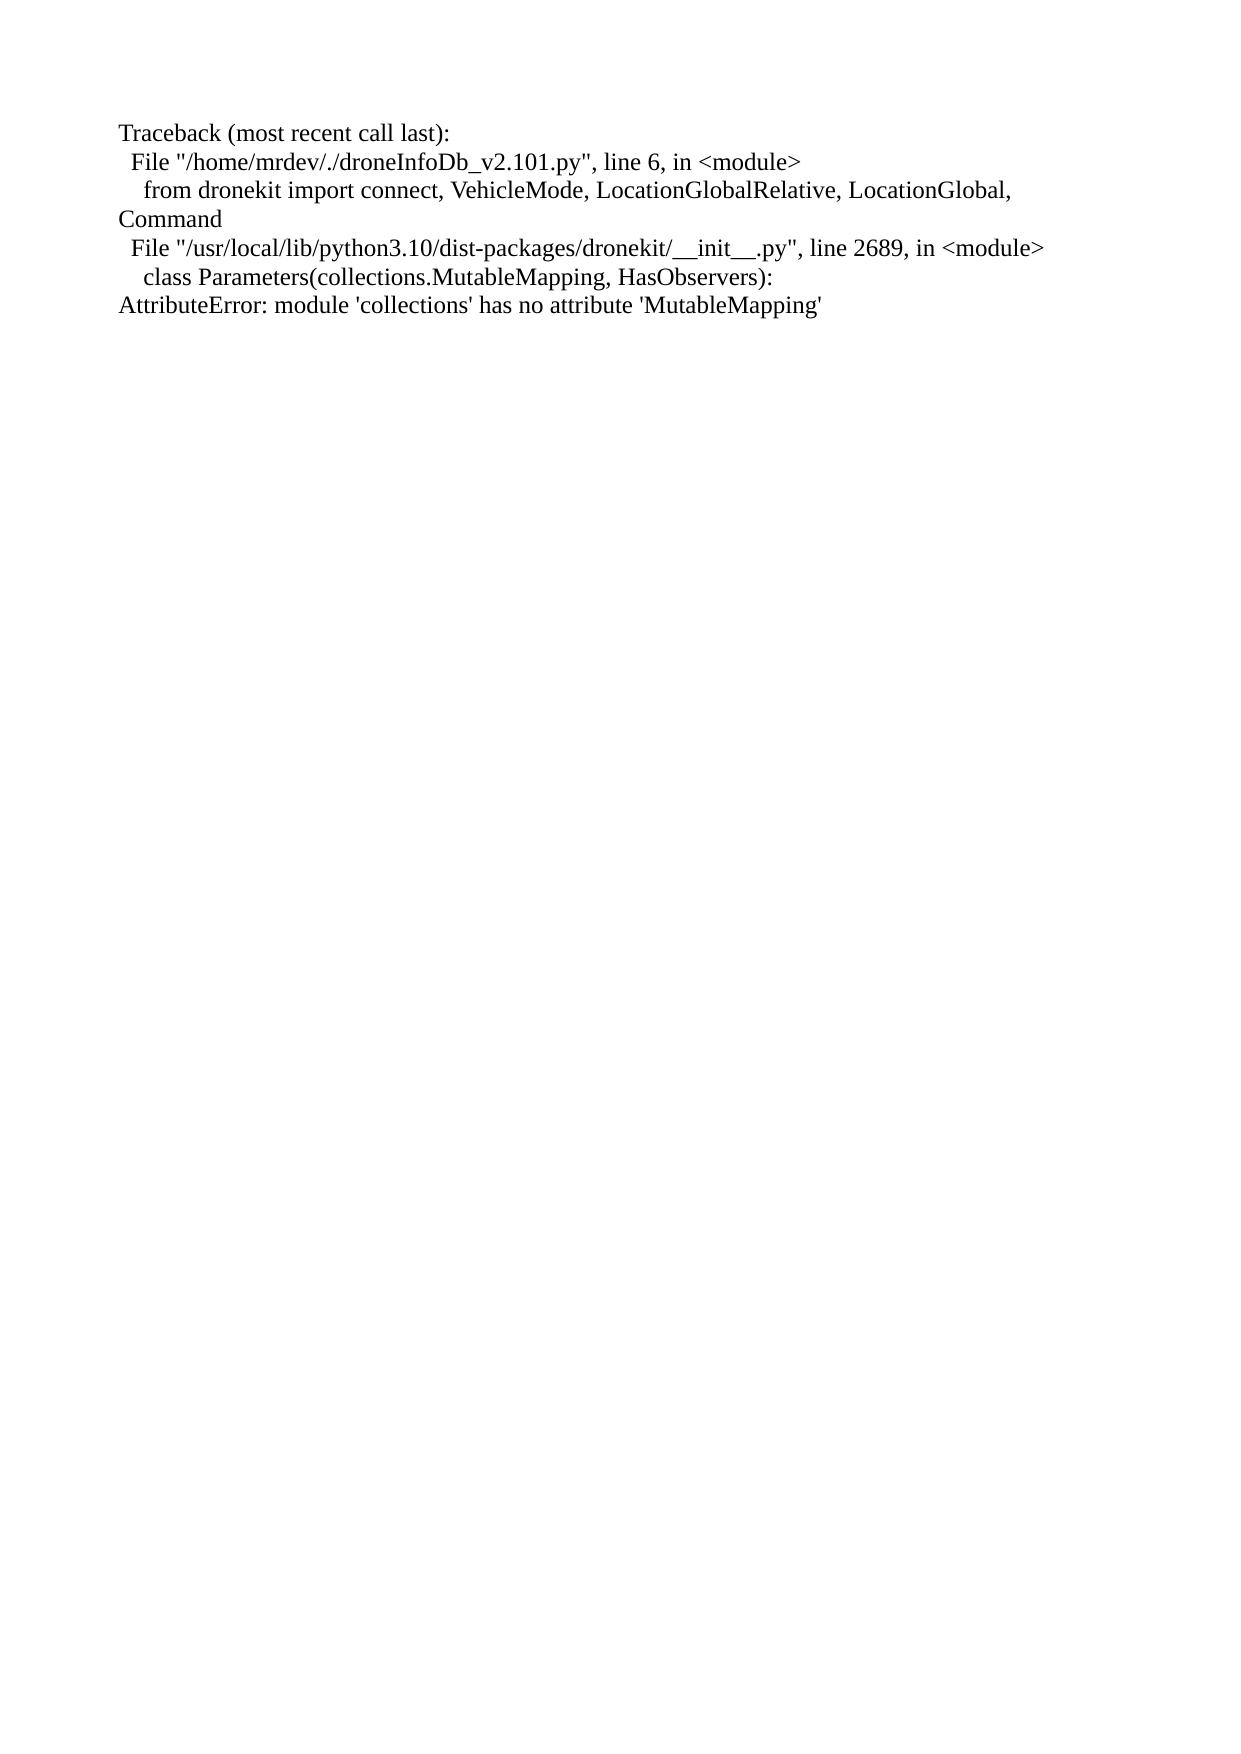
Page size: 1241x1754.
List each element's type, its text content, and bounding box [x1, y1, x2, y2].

text from dronekit import connect, VehicleMode, LocationGlobalRelative, LocationGlobal, Command [118, 176, 1122, 233]
text File "/usr/local/lib/python3.10/dist-packages/dronekit/__init__.py", line 2689, in <module> [118, 233, 1122, 262]
text AttributeError: module 'collections' has no attribute 'MutableMapping' [118, 291, 1122, 319]
text Traceback (most recent call last): [118, 118, 1122, 147]
text class Parameters(collections.MutableMapping, HasObservers): [118, 262, 1122, 291]
text File "/home/mrdev/./droneInfoDb_v2.101.py", line 6, in <module> [118, 147, 1122, 176]
